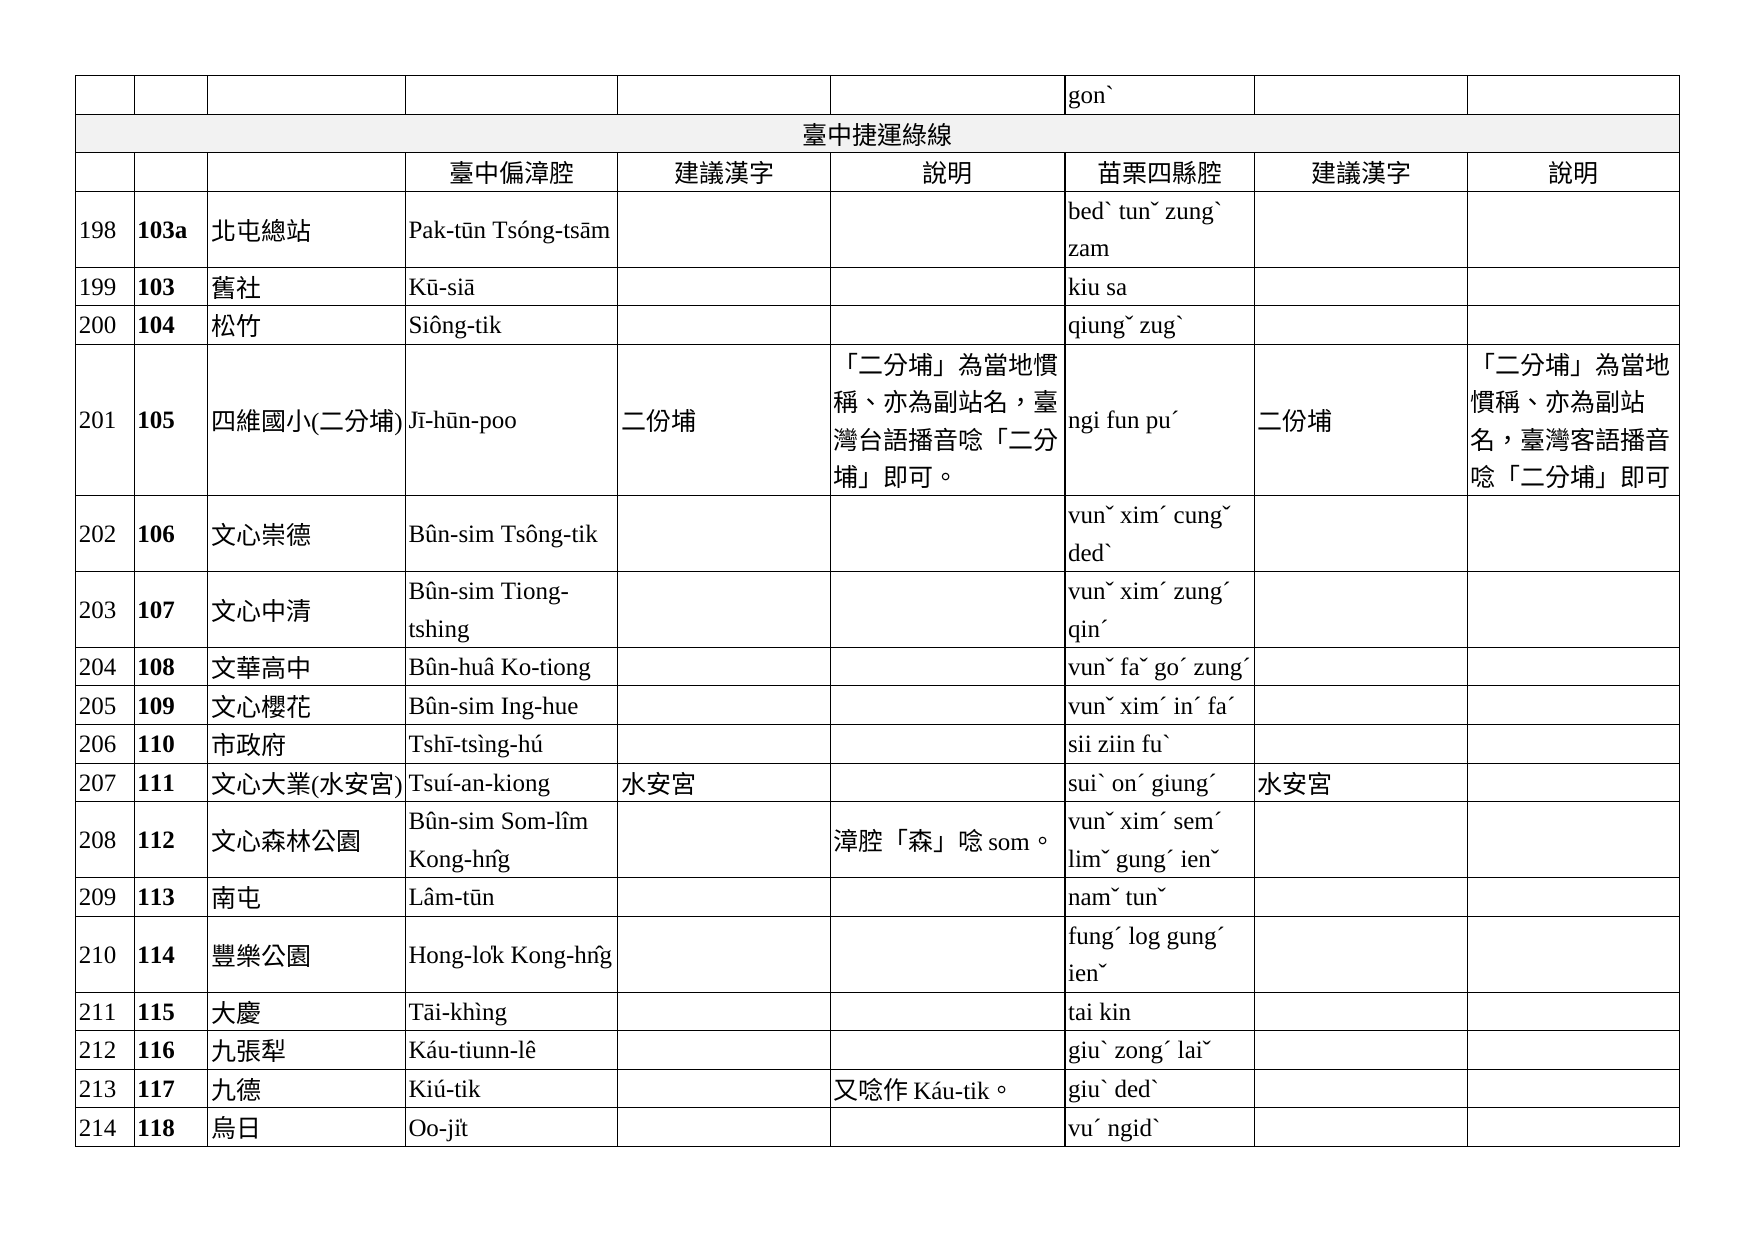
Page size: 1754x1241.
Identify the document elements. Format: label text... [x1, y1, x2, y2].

table_cell [1255, 76, 1467, 113]
table_cell [406, 76, 617, 113]
table_cell [1255, 1031, 1467, 1069]
table_cell 210 [76, 917, 134, 992]
table_cell 117 [135, 1070, 207, 1107]
table_cell vunˇ faˇ goˊ zungˊ [1066, 648, 1254, 685]
table_cell gonˋ [1066, 76, 1254, 113]
table_cell vuˊ ngidˋ [1066, 1108, 1254, 1146]
table_cell [831, 268, 1064, 305]
table_cell [831, 648, 1064, 685]
table_cell [208, 76, 405, 113]
table_cell [135, 76, 207, 113]
table_cell [208, 153, 405, 191]
table_cell 水安宮 [618, 764, 830, 801]
table_cell Lâm-tūn [406, 878, 617, 916]
table_cell bedˋ tunˇ zungˋ zam [1066, 192, 1254, 267]
table_cell [1468, 878, 1679, 916]
table_cell 204 [76, 648, 134, 685]
table_cell [831, 993, 1064, 1030]
table_cell [831, 725, 1064, 762]
table_cell [1468, 725, 1679, 762]
table_cell [618, 802, 830, 877]
table_cell 南屯 [208, 878, 405, 916]
table_cell sii ziin fuˋ [1066, 725, 1254, 762]
table_cell [1255, 648, 1467, 685]
table_cell [618, 1108, 830, 1146]
table_cell vunˇ ximˊ inˊ faˊ [1066, 686, 1254, 724]
table_cell [618, 1070, 830, 1107]
table_cell [1468, 1108, 1679, 1146]
table_cell tai kin [1066, 993, 1254, 1030]
table_cell Bûn-sim Tiong-tshing [406, 572, 617, 647]
table_cell 118 [135, 1108, 207, 1146]
table_cell [831, 1031, 1064, 1069]
table_cell 202 [76, 496, 134, 571]
table_cell [618, 496, 830, 571]
table_cell [1255, 306, 1467, 344]
table_cell [1255, 686, 1467, 724]
table_cell Hong-lo̍k Kong-hn̂g [406, 917, 617, 992]
table_cell [1468, 764, 1679, 801]
table_cell 文心森林公園 [208, 802, 405, 877]
table_cell Pak-tūn Tsóng-tsām [406, 192, 617, 267]
table_cell 116 [135, 1031, 207, 1069]
table_cell kiu sa [1066, 268, 1254, 305]
table_cell [1468, 917, 1679, 992]
table_cell 烏日 [208, 1108, 405, 1146]
table_cell 苗栗四縣腔 [1066, 153, 1254, 191]
table_cell 209 [76, 878, 134, 916]
table_cell [1255, 268, 1467, 305]
table_cell 文心崇德 [208, 496, 405, 571]
table_cell 建議漢字 [1255, 153, 1467, 191]
table_cell Káu-tiunn-lê [406, 1031, 617, 1069]
table_cell vunˇ ximˊ cungˇ dedˋ [1066, 496, 1254, 571]
table_cell [618, 648, 830, 685]
table_cell [831, 1108, 1064, 1146]
table_cell 109 [135, 686, 207, 724]
table_cell Jī-hūn-poo [406, 345, 617, 495]
table_cell [831, 306, 1064, 344]
table_cell [1468, 192, 1679, 267]
table_cell Oo-ji̍t [406, 1108, 617, 1146]
table_cell 107 [135, 572, 207, 647]
table_cell 212 [76, 1031, 134, 1069]
table_cell 113 [135, 878, 207, 916]
table_cell 198 [76, 192, 134, 267]
table_cell [1468, 648, 1679, 685]
table_cell 又唸作Káu-tik。 [831, 1070, 1064, 1107]
table_cell 建議漢字 [618, 153, 830, 191]
table_cell 114 [135, 917, 207, 992]
table_cell 漳腔「森」唸som。 [831, 802, 1064, 877]
table_cell [1468, 686, 1679, 724]
table_cell 211 [76, 993, 134, 1030]
table_cell Tshī-tsìng-hú [406, 725, 617, 762]
table_cell Tāi-khìng [406, 993, 617, 1030]
table_cell [618, 917, 830, 992]
table_cell Bûn-sim Tsông-tik [406, 496, 617, 571]
table_cell Bûn-sim Som-lîm Kong-hn̂g [406, 802, 617, 877]
table_cell vunˇ ximˊ zungˊ qinˊ [1066, 572, 1254, 647]
table_cell [76, 153, 134, 191]
table_cell [1468, 1070, 1679, 1107]
table_cell [618, 1031, 830, 1069]
table_cell [76, 76, 134, 113]
table_cell Bûn-huâ Ko-tiong [406, 648, 617, 685]
table_cell 111 [135, 764, 207, 801]
table_cell 松竹 [208, 306, 405, 344]
table_cell 豐樂公園 [208, 917, 405, 992]
table_cell [618, 725, 830, 762]
table_cell 103 [135, 268, 207, 305]
table_cell [831, 76, 1064, 113]
table_cell 二份埔 [1255, 345, 1467, 495]
table_cell 文心大業(水安宮) [208, 764, 405, 801]
table_cell [1255, 725, 1467, 762]
table_cell [1468, 993, 1679, 1030]
table_cell 「二分埔」為當地慣稱、亦為副站名，臺灣台語播音唸「二分埔」即可。 [831, 345, 1064, 495]
table_cell [1255, 192, 1467, 267]
table_cell 106 [135, 496, 207, 571]
table_cell Kū-siā [406, 268, 617, 305]
table_cell 105 [135, 345, 207, 495]
table_cell 四維國小(二分埔) [208, 345, 405, 495]
table_cell namˇ tunˇ [1066, 878, 1254, 916]
table_cell 115 [135, 993, 207, 1030]
table_cell [618, 572, 830, 647]
table_cell 199 [76, 268, 134, 305]
table_cell 205 [76, 686, 134, 724]
table_cell [831, 572, 1064, 647]
table_cell 103a [135, 192, 207, 267]
table_cell [1468, 76, 1679, 113]
table_cell [1255, 496, 1467, 571]
table_cell 臺中捷運綠線 [76, 115, 1679, 152]
table_cell qiungˇ zugˋ [1066, 306, 1254, 344]
table_cell giuˋ zongˊ laiˇ [1066, 1031, 1254, 1069]
table_cell [618, 878, 830, 916]
table_cell [1468, 1031, 1679, 1069]
table_cell [1468, 306, 1679, 344]
table_cell [618, 306, 830, 344]
table_cell 二份埔 [618, 345, 830, 495]
table_cell 舊社 [208, 268, 405, 305]
table_cell [831, 496, 1064, 571]
table_cell Bûn-sim Ing-hue [406, 686, 617, 724]
table_cell 說明 [1468, 153, 1679, 191]
table_cell [831, 192, 1064, 267]
table_cell 203 [76, 572, 134, 647]
table_cell Siông-tik [406, 306, 617, 344]
table_cell 文心中清 [208, 572, 405, 647]
table_cell [1255, 917, 1467, 992]
table_cell 北屯總站 [208, 192, 405, 267]
table_cell [1468, 572, 1679, 647]
table_cell 207 [76, 764, 134, 801]
table_cell [1468, 802, 1679, 877]
table_cell 文華高中 [208, 648, 405, 685]
table_cell [1255, 993, 1467, 1030]
table_cell [1468, 496, 1679, 571]
table_cell [618, 993, 830, 1030]
table_cell [618, 268, 830, 305]
table_cell 112 [135, 802, 207, 877]
table_cell 大慶 [208, 993, 405, 1030]
table_cell 104 [135, 306, 207, 344]
table_cell [135, 153, 207, 191]
table_cell Tsuí-an-kiong [406, 764, 617, 801]
table_cell [618, 76, 830, 113]
table_cell [831, 764, 1064, 801]
table_cell 文心櫻花 [208, 686, 405, 724]
table_cell Kiú-tik [406, 1070, 617, 1107]
table_cell 110 [135, 725, 207, 762]
table_cell fungˊ log gungˊ ienˇ [1066, 917, 1254, 992]
table_cell [831, 686, 1064, 724]
table_cell [1255, 1070, 1467, 1107]
table_cell 213 [76, 1070, 134, 1107]
table_cell [831, 917, 1064, 992]
table_cell [831, 878, 1064, 916]
table_cell 「二分埔」為當地慣稱、亦為副站名，臺灣客語播音唸「二分埔」即可 [1468, 345, 1679, 495]
table_cell 臺中偏漳腔 [406, 153, 617, 191]
table_cell [1255, 1108, 1467, 1146]
table_cell 200 [76, 306, 134, 344]
table_cell 水安宮 [1255, 764, 1467, 801]
table_cell 九德 [208, 1070, 405, 1107]
table_cell 九張犁 [208, 1031, 405, 1069]
table_cell [1255, 572, 1467, 647]
table_cell 214 [76, 1108, 134, 1146]
table_cell 市政府 [208, 725, 405, 762]
table_cell giuˋ dedˋ [1066, 1070, 1254, 1107]
table_cell 說明 [831, 153, 1064, 191]
table_cell vunˇ ximˊ semˊ limˇ gungˊ ienˇ [1066, 802, 1254, 877]
table_cell suiˋ onˊ giungˊ [1066, 764, 1254, 801]
table_cell 201 [76, 345, 134, 495]
table_cell [1255, 878, 1467, 916]
table_cell [1255, 802, 1467, 877]
table_cell [1468, 268, 1679, 305]
table_cell 206 [76, 725, 134, 762]
table_cell 208 [76, 802, 134, 877]
table_cell 108 [135, 648, 207, 685]
table_cell [618, 686, 830, 724]
table_cell [618, 192, 830, 267]
table_cell ngi fun puˊ [1066, 345, 1254, 495]
